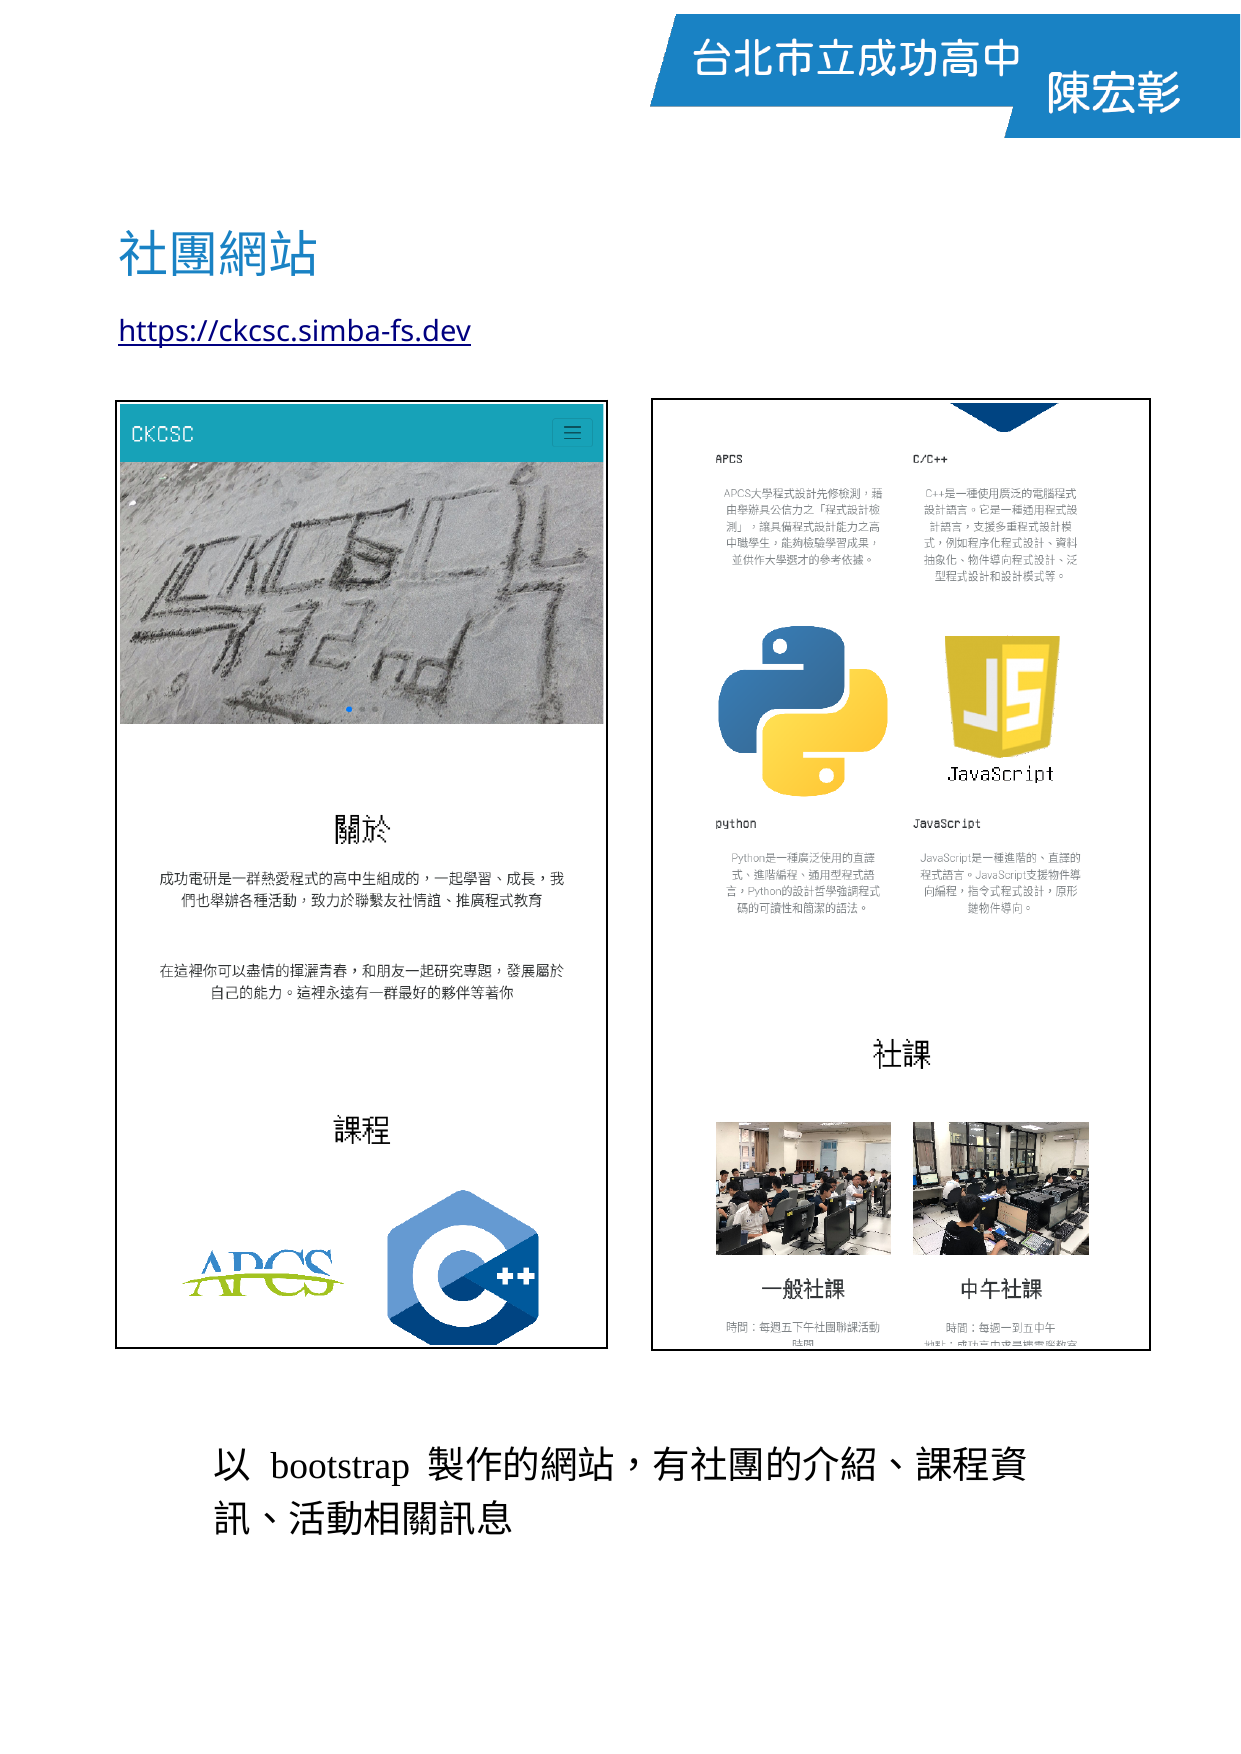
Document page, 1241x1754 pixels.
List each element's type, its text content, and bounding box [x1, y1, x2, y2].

subtitle 社團網站 [118, 214, 1122, 287]
text https://ckcsc.simba-fs.dev [118, 311, 1122, 350]
picture [0, 0, 1241, 152]
picture [656, 675, 1147, 859]
